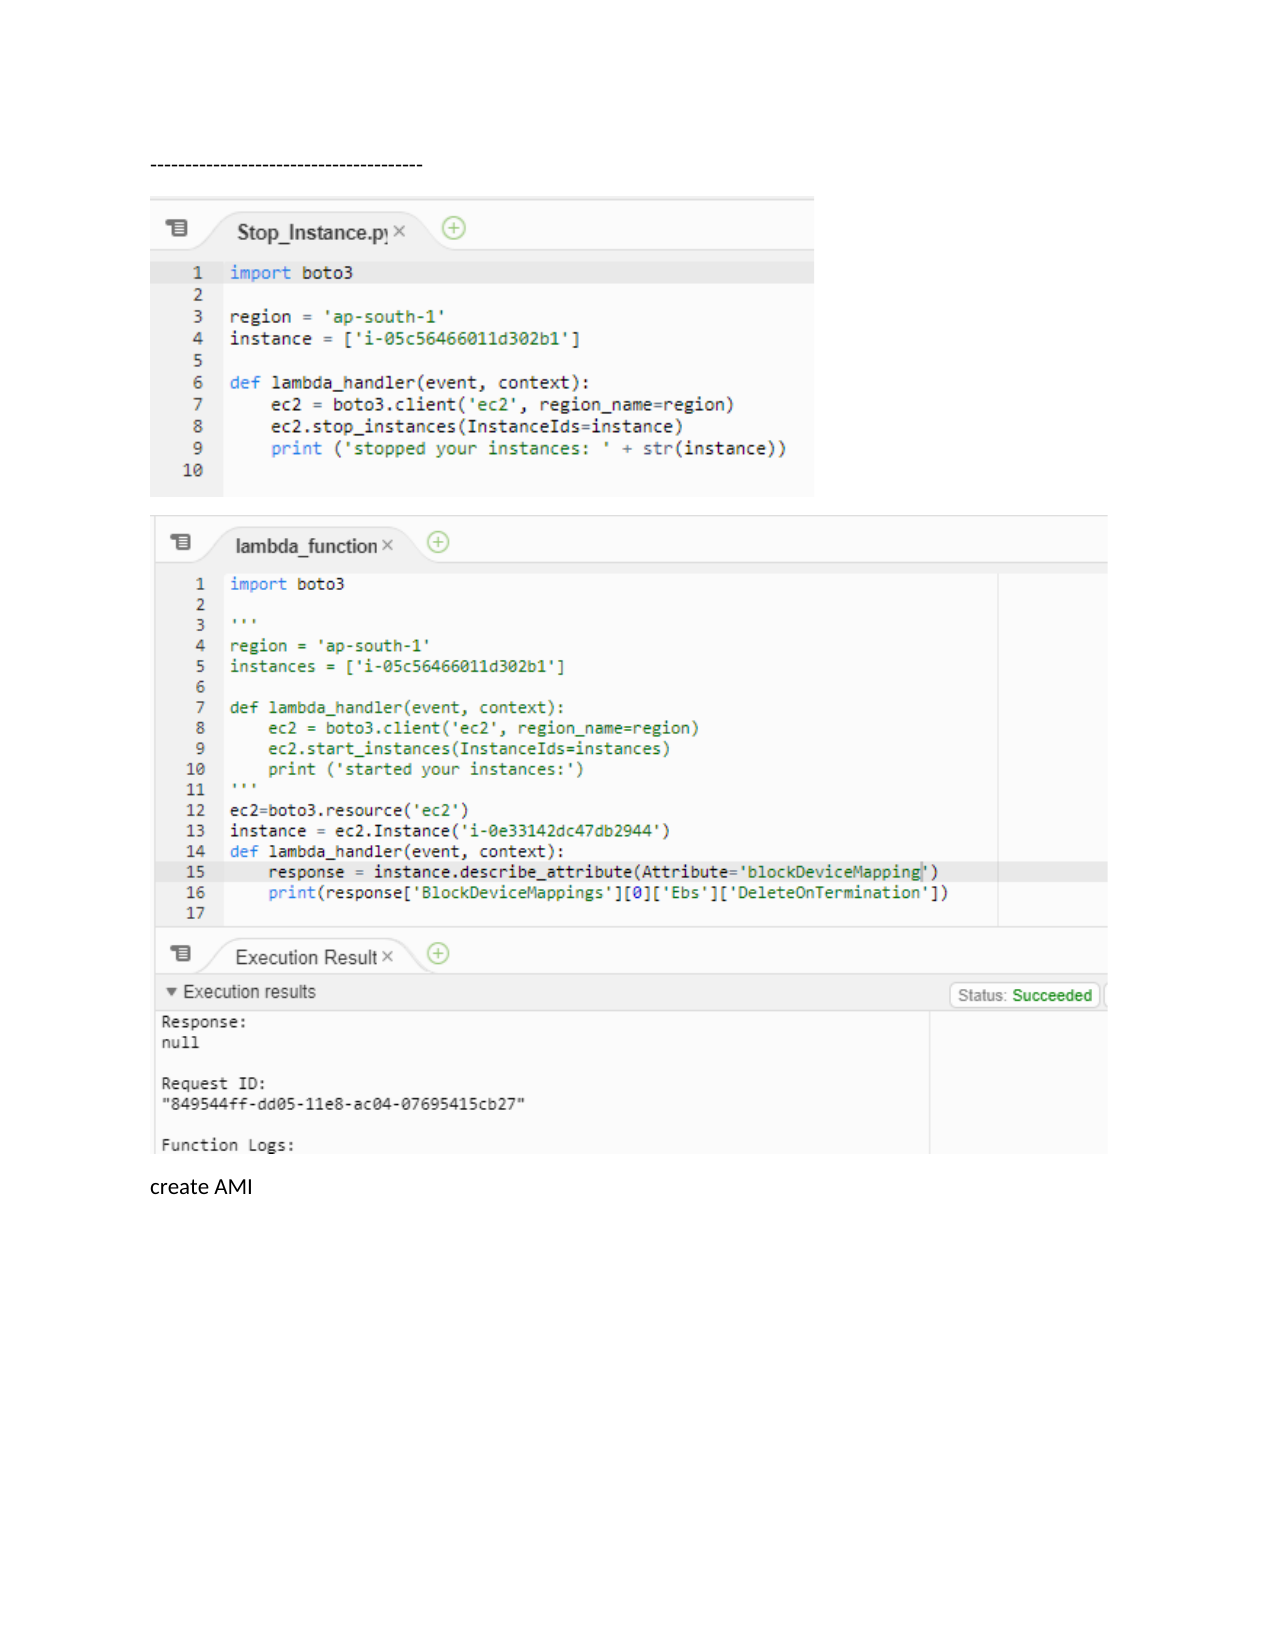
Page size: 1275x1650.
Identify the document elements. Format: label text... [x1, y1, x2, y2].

picture [150, 515, 1108, 1154]
text --------------------------------------- [150, 150, 1125, 178]
picture [150, 196, 815, 497]
text create AMI [150, 1172, 1125, 1201]
